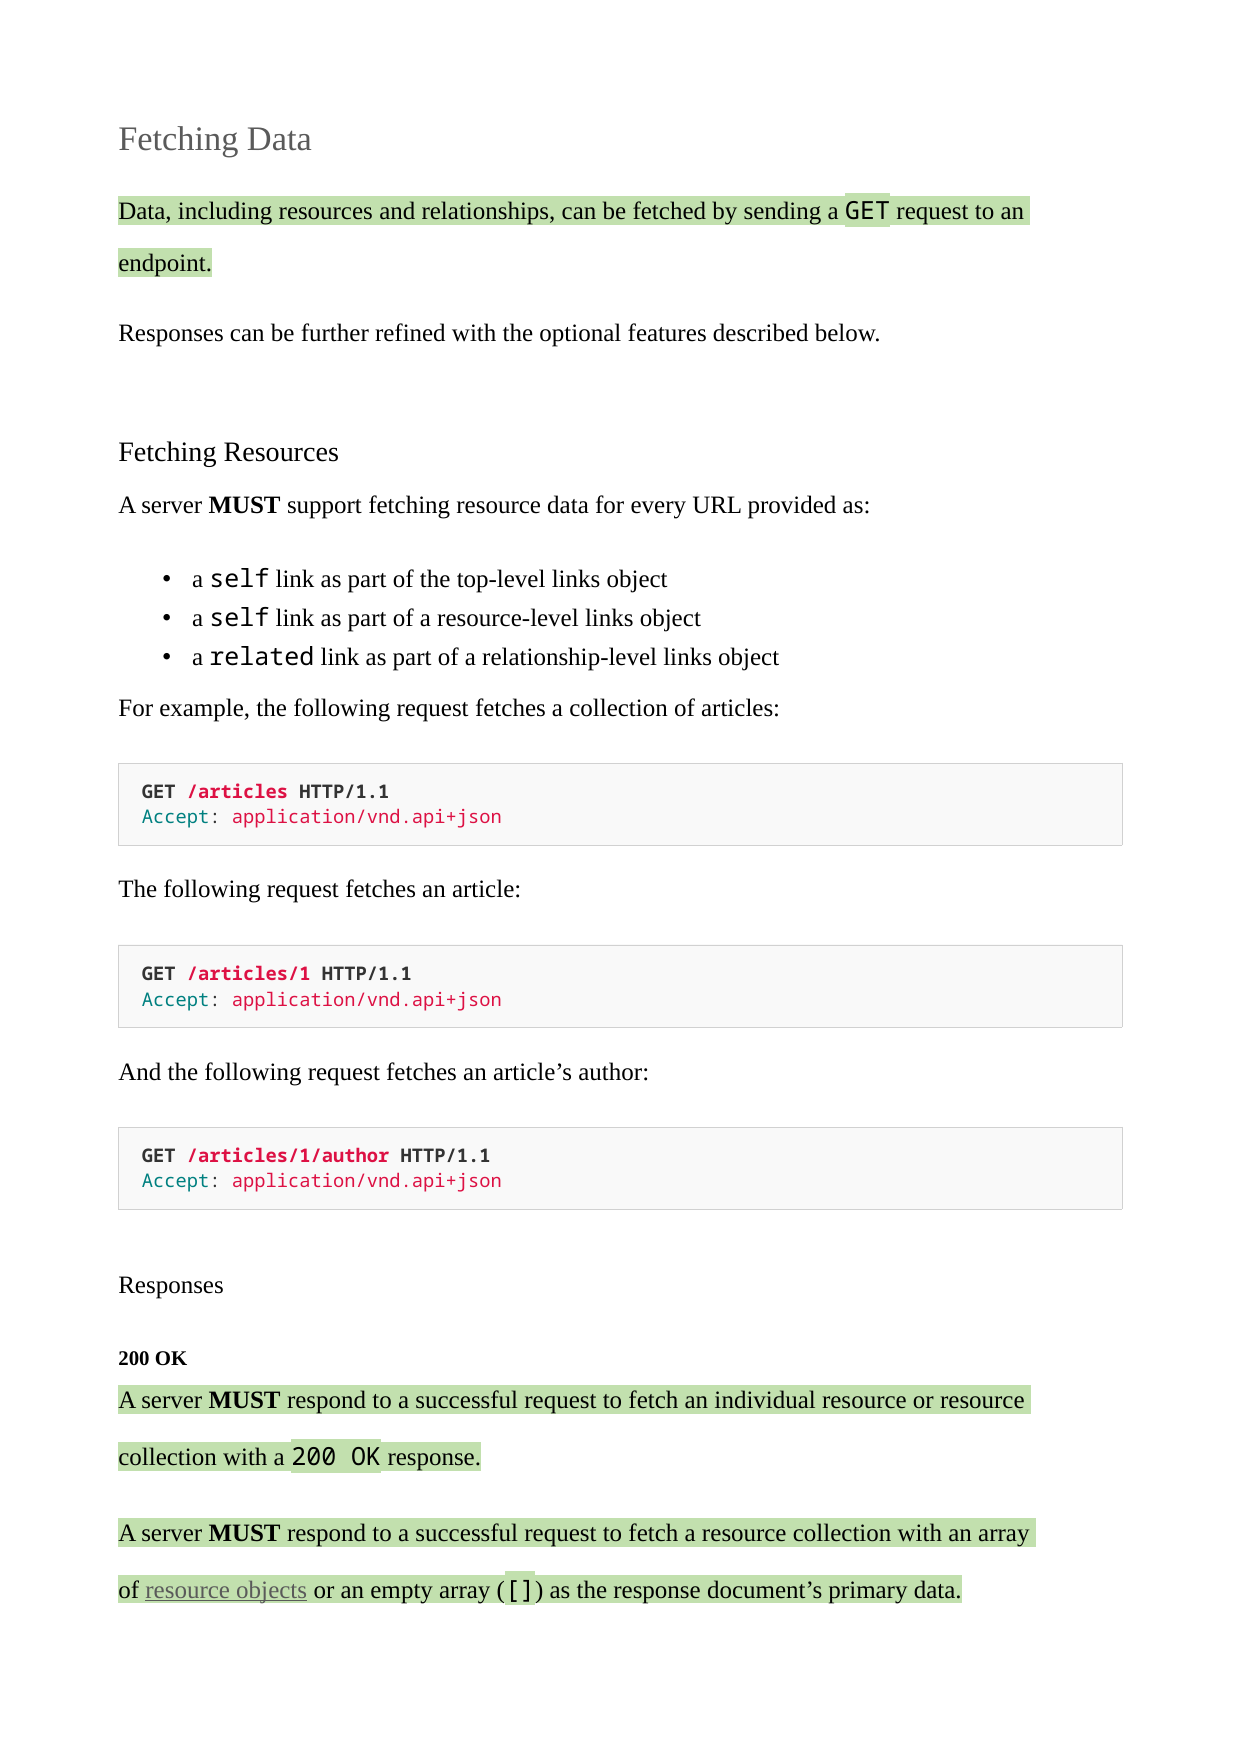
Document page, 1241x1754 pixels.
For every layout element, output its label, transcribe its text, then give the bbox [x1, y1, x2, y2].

text GET /articles/1/author HTTP/1.1 [119, 1128, 1122, 1152]
list a self link as part of a resource-level links object [162, 600, 1122, 634]
text GET /articles HTTP/1.1 [119, 764, 1122, 788]
text And the following request fetches an article’s author: [118, 1057, 1122, 1085]
list a self link as part of the top-level links object [162, 561, 1122, 594]
text GET /articles/1 HTTP/1.1 [119, 946, 1122, 970]
text The following request fetches an article: [118, 874, 1122, 903]
list a related link as part of a relationship-level links object [162, 639, 1122, 673]
text Accept: application/vnd.api+json [119, 788, 1122, 845]
text A server MUST respond to a successful request to fetch a resource collection with an array of resource objects or an empty array ([]) as the response document’s primary data. [118, 1518, 1122, 1605]
text For example, the following request fetches a collection of articles: [118, 693, 1122, 721]
text Accept: application/vnd.api+json [119, 1152, 1122, 1209]
text Data, including resources and relationships, can be fetched by sending a GET request to an endpoint. [118, 193, 1122, 277]
subtitle 200 OK [118, 1345, 1122, 1369]
text A server MUST respond to a successful request to fetch an individual resource or resource collection with a 200 OK response. [118, 1385, 1122, 1473]
subtitle Fetching Data [118, 118, 1122, 158]
subtitle Fetching Resources [118, 435, 1122, 467]
text Accept: application/vnd.api+json [119, 970, 1122, 1027]
subtitle Responses [118, 1270, 1122, 1298]
text A server MUST support fetching resource data for every URL provided as: [118, 491, 1122, 519]
text Responses can be further refined with the optional features described below. [118, 318, 1122, 347]
